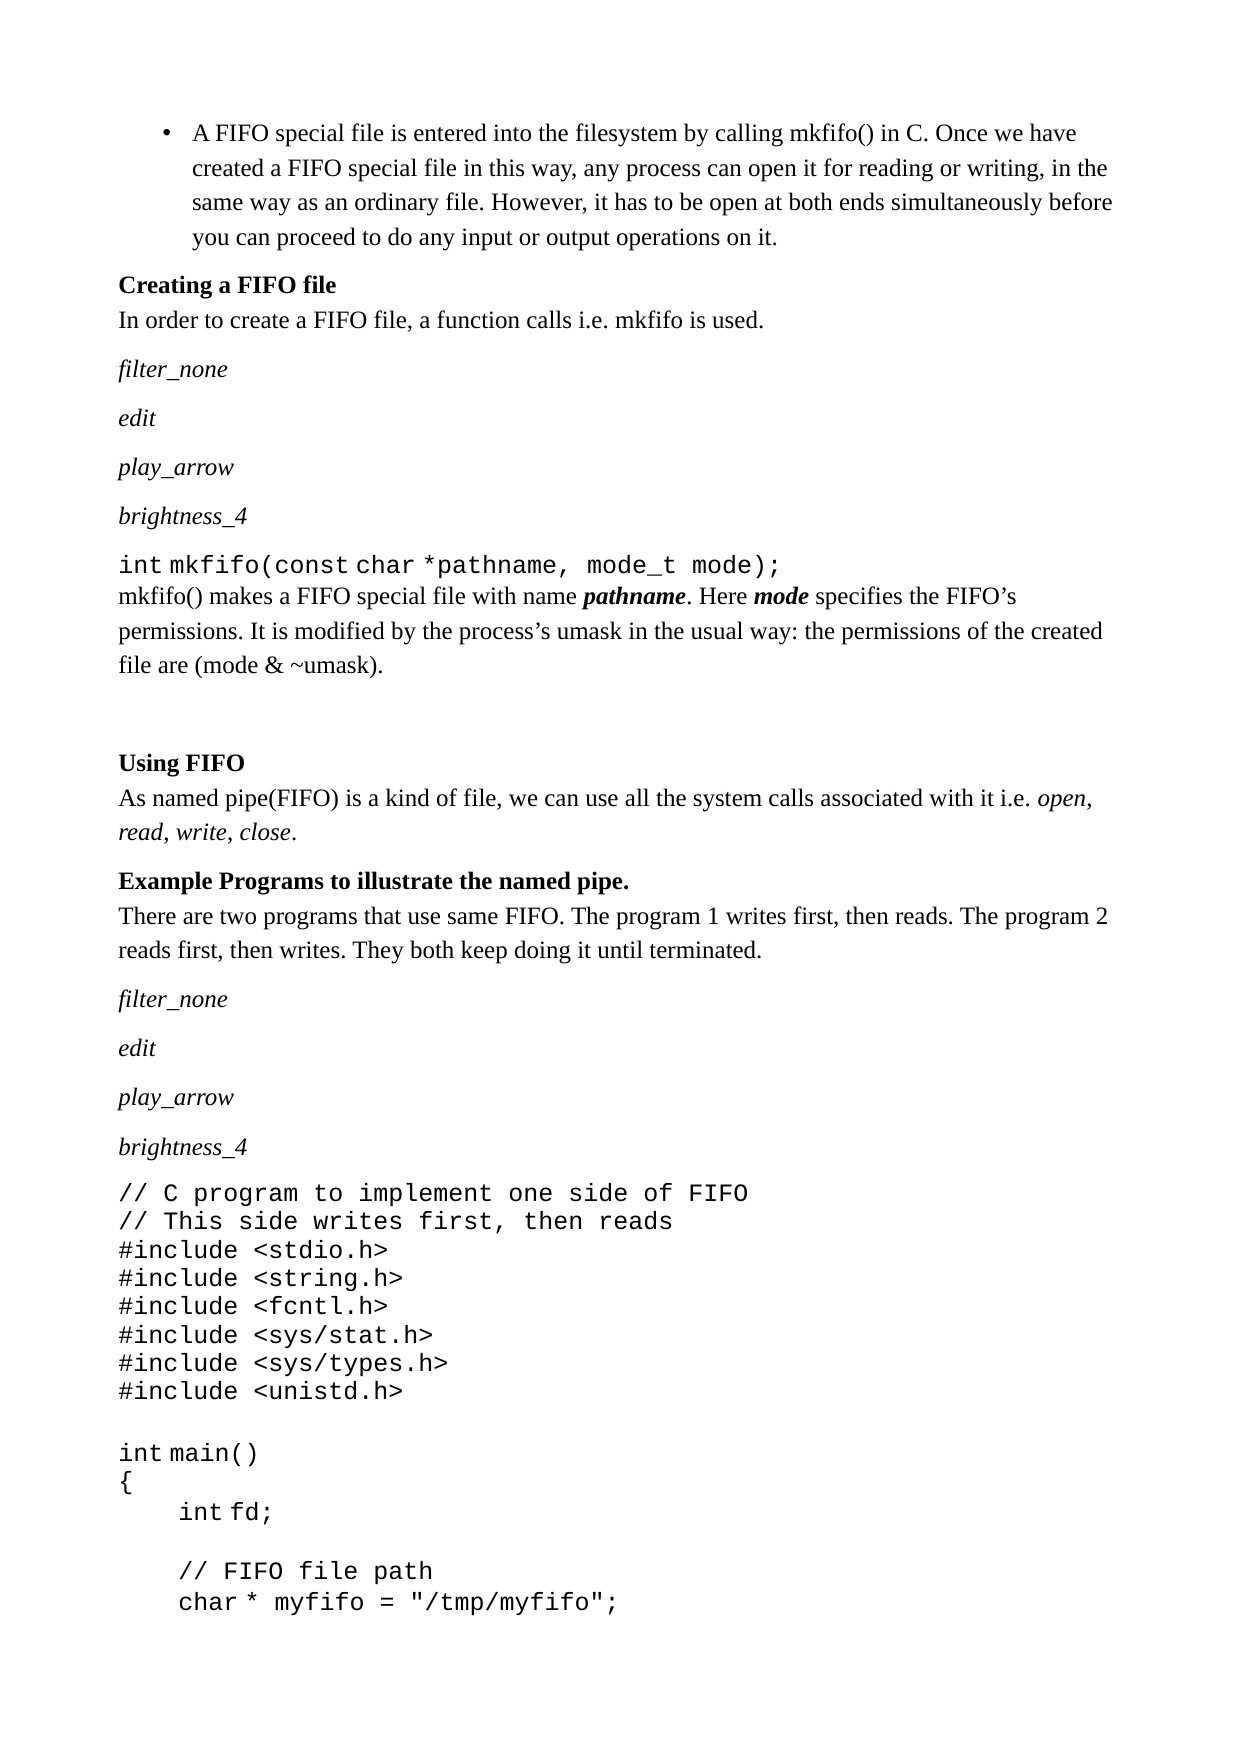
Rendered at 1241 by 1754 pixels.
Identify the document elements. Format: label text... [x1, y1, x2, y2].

text edit [118, 1033, 1122, 1062]
text filter_none [118, 984, 1122, 1013]
text brightness_4 [118, 1132, 1122, 1160]
text play_arrow [118, 1082, 1122, 1111]
table_header // C program to implement one side of FIFO // This side writes first, then reads #include <stdio.h> #include <string.h> #include <fcntl.h> #include <sys/stat.h> #include <sys/types.h> #include <unistd.h> int main() { int fd; // FIFO file path char * myfifo = "/tmp/myfifo"; [118, 1181, 793, 1618]
text Creating a FIFO file In order to create a FIFO file, a function calls i.e. mkfifo is used. [118, 271, 1122, 334]
text play_arrow [118, 452, 1122, 481]
text brightness_4 [118, 501, 1122, 530]
text Using FIFO As named pipe(FIFO) is a kind of file, we can use all the system calls associated with it i.e. open, read, write, close. [118, 748, 1122, 846]
text filter_none [118, 354, 1122, 383]
table_header int mkfifo(const char *pathname, mode_t mode); [118, 550, 823, 581]
text mkfifo() makes a FIFO special file with name pathname. Here mode specifies the FIFO’s permissions. It is modified by the process’s umask in the usual way: the permissions of the created file are (mode & ~umask). [118, 581, 1122, 679]
text edit [118, 403, 1122, 432]
text Example Programs to illustrate the named pipe. There are two programs that use same FIFO. The program 1 writes first, then reads. The program 2 reads first, then writes. They both keep doing it until terminated. [118, 866, 1122, 964]
list A FIFO special file is entered into the filesystem by calling mkfifo() in C. Once we have created a FIFO special file in this way, any process can open it for reading or writing, in the same way as an ordinary file. However, it has to be open at both ends simultaneously before you can proceed to do any input or output operations on it. [162, 118, 1122, 250]
